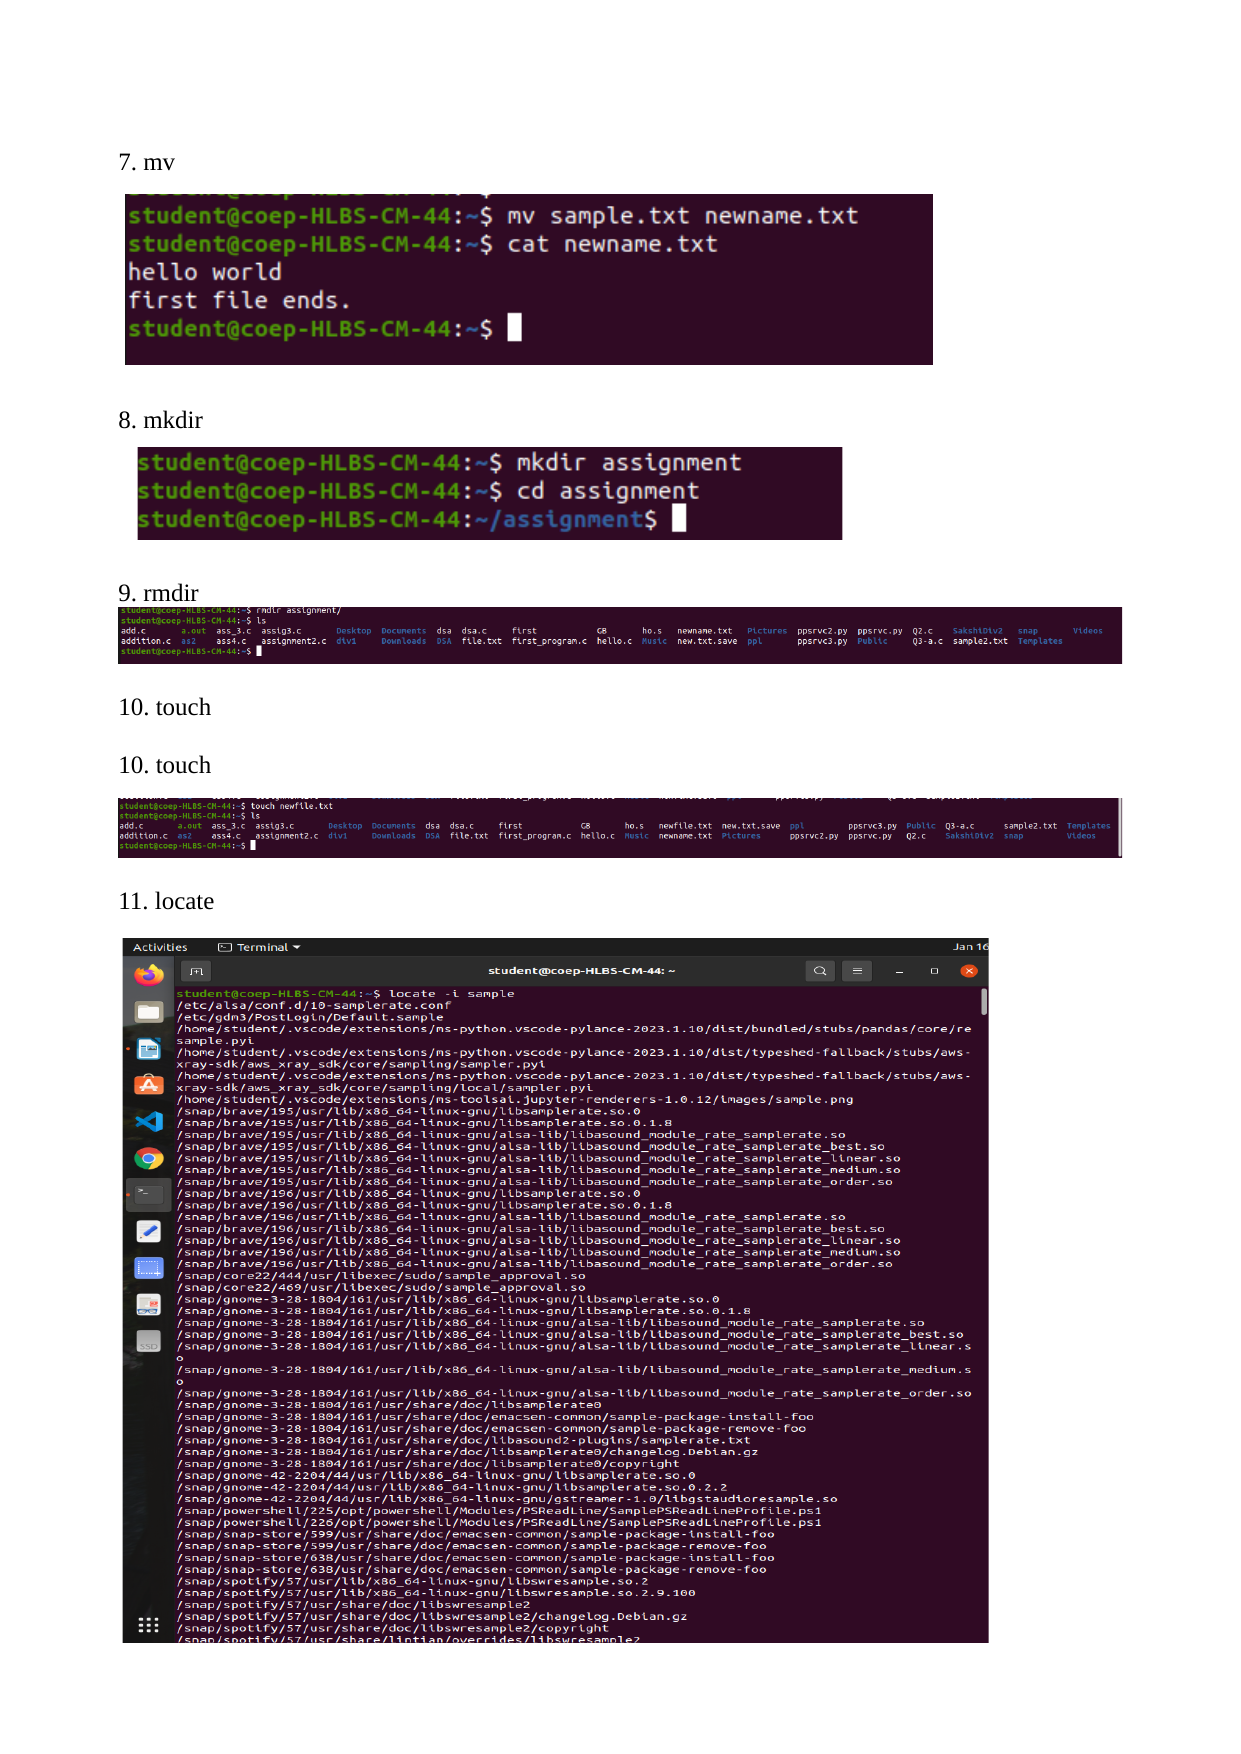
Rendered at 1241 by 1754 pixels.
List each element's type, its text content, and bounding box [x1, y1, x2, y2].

picture [137, 447, 843, 540]
picture [125, 194, 933, 365]
text 8. mkdir [118, 406, 1122, 434]
text 7. mv [118, 147, 1122, 176]
text 9. rmdir [118, 578, 1122, 607]
text 10. touch [118, 692, 1122, 721]
picture [122, 938, 989, 1643]
text 10. touch [118, 750, 1122, 779]
picture [118, 607, 1123, 664]
text 11. locate [118, 886, 1122, 915]
picture [118, 798, 1123, 858]
